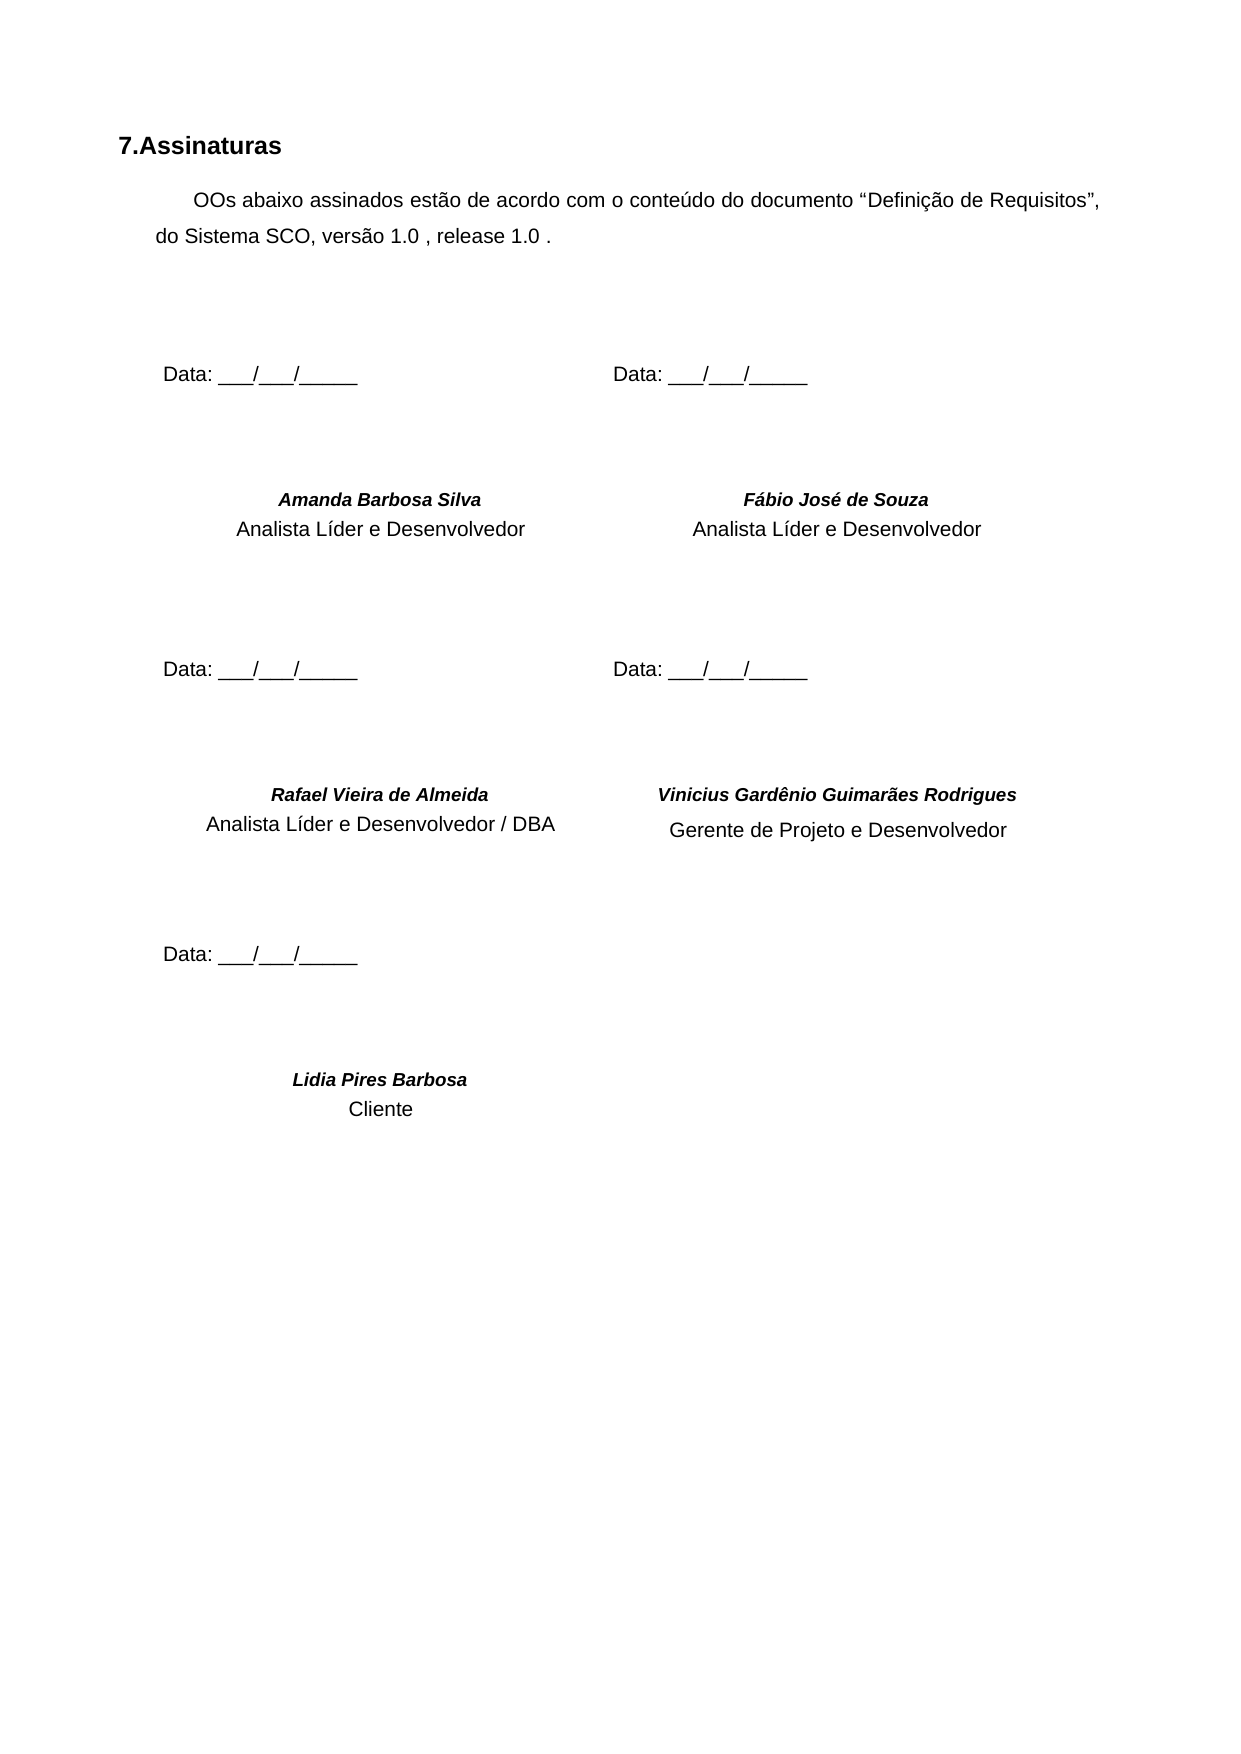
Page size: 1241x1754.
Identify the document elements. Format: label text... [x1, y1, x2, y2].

table_header Data: ___/___/_____ [156, 906, 606, 1063]
table_cell [606, 1063, 1070, 1134]
table_header Data: ___/___/_____ [156, 325, 606, 482]
table_cell Lidia Pires Barbosa Cliente [156, 1063, 606, 1134]
table_cell Fábio José de Souza Analista Líder e Desenvolvedor [606, 483, 1068, 577]
table_cell Amanda Barbosa Silva Analista Líder e Desenvolvedor [156, 483, 606, 577]
table_cell Vinicius Gardênio Guimarães Rodrigues Gerente de Projeto e Desenvolvedor [606, 778, 1070, 848]
table_cell Rafael Vieira de Almeida Analista Líder e Desenvolvedor / DBA [156, 778, 606, 848]
subtitle 7.Assinaturas [76, 131, 1100, 159]
table_header Data: ___/___/_____ [606, 620, 1070, 777]
table_header Data: ___/___/_____ [606, 325, 1068, 482]
table_header [606, 906, 1070, 1063]
title OOs abaixo assinados estão de acordo com o conteúdo do documento “Definição de Requisitos”, do Sistema SCO, versão 1.0 , release 1.0 . [155, 188, 1100, 248]
table_header Data: ___/___/_____ [156, 620, 606, 777]
